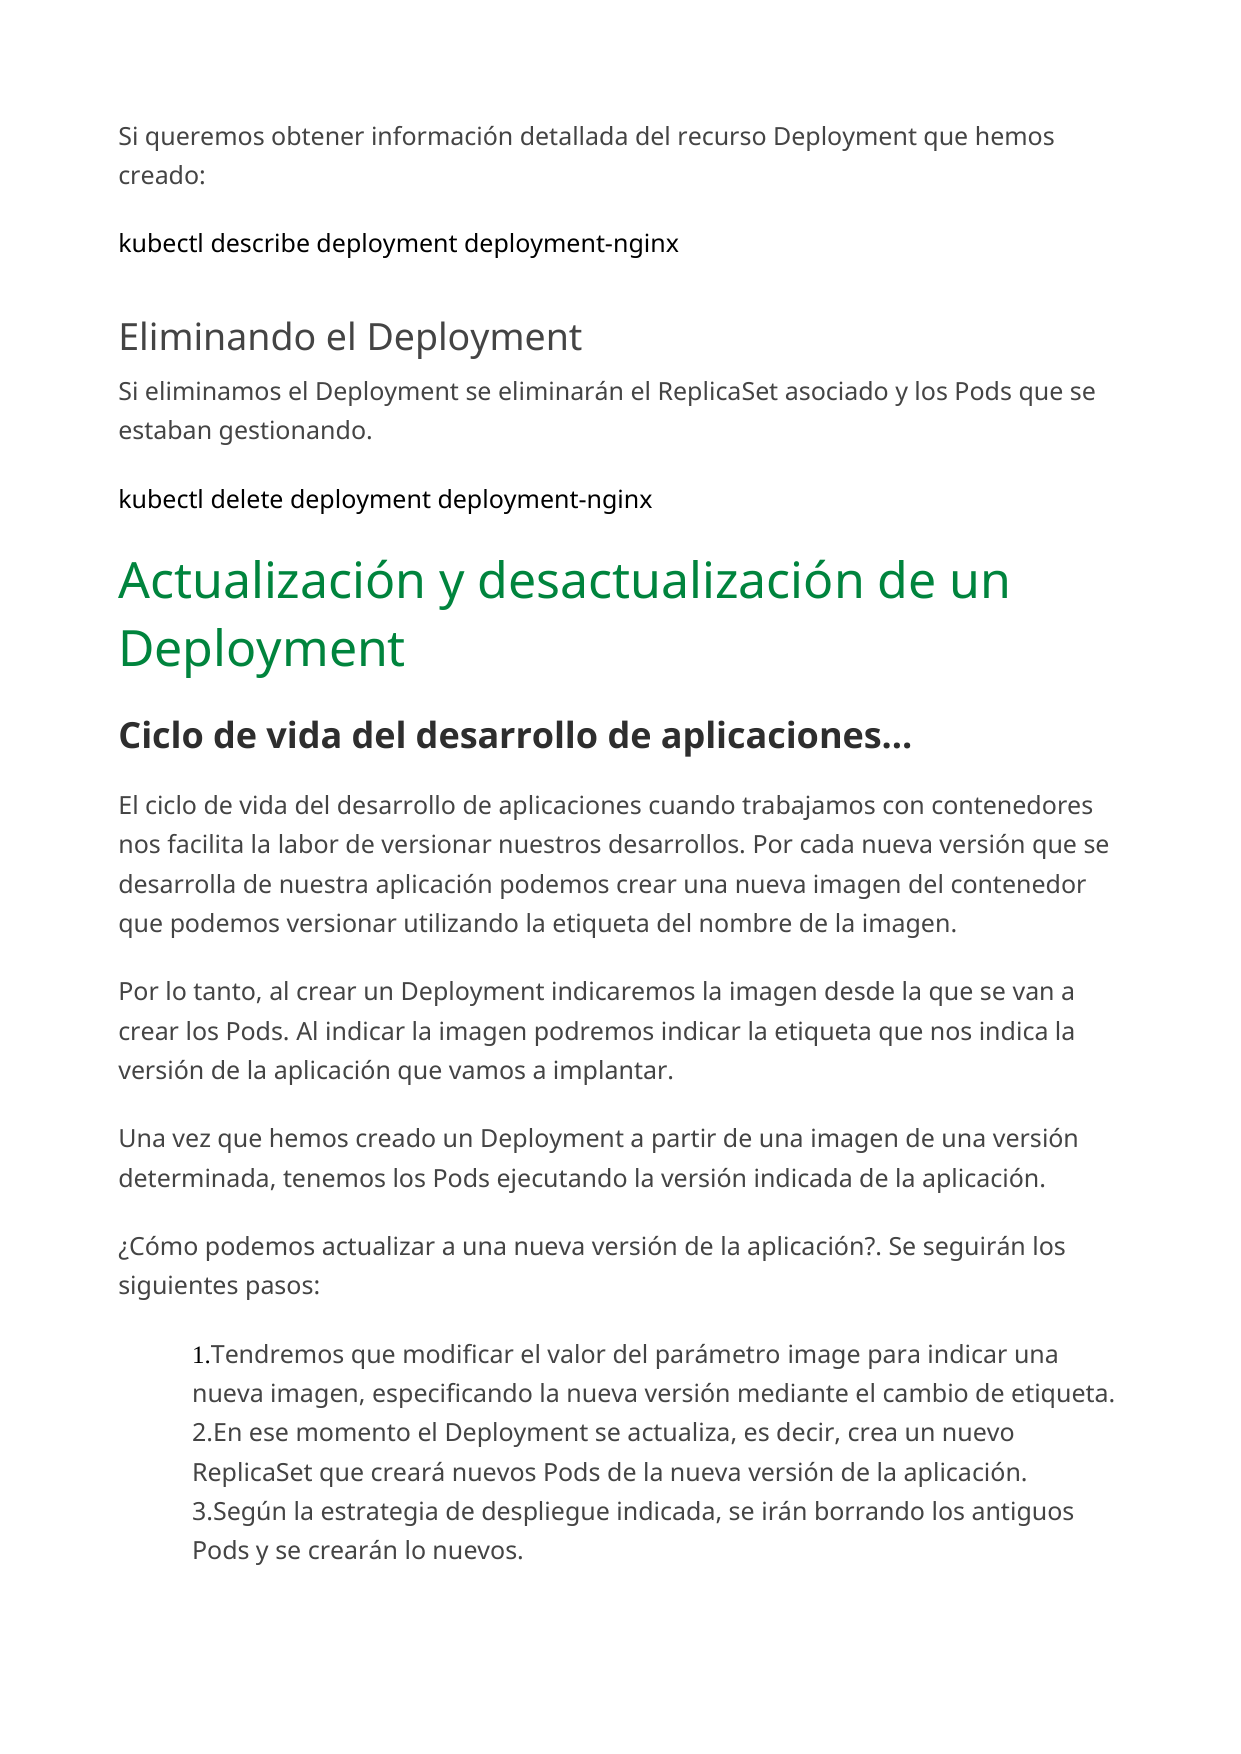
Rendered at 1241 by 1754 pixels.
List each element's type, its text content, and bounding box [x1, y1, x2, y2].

subtitle Actualización y desactualización de un Deployment [118, 545, 1075, 681]
text Una vez que hemos creado un Deployment a partir de una imagen de una versión determinada, tenemos los Pods ejecutando la versión indicada de la aplicación. [118, 1121, 1122, 1194]
text Si eliminamos el Deployment se eliminarán el ReplicaSet asociado y los Pods que se estaban gestionando. [118, 374, 1122, 447]
text Si queremos obtener información detallada del recurso Deployment que hemos creado: [118, 118, 1122, 191]
text kubectl delete deployment deployment-nginx [118, 482, 1122, 516]
subtitle Eliminando el Deployment [118, 310, 1122, 361]
text Ciclo de vida del desarrollo de aplicaciones... [118, 710, 1122, 759]
text El ciclo de vida del desarrollo de aplicaciones cuando trabajamos con contenedores nos facilita la labor de versionar nuestros desarrollos. Por cada nueva versión que se desarrolla de nuestra aplicación podemos crear una nueva imagen del contenedor que podemos versionar utilizando la etiqueta del nombre de la imagen. [118, 788, 1122, 939]
list En ese momento el Deployment se actualiza, es decir, crea un nuevo ReplicaSet que creará nuevos Pods de la nueva versión de la aplicación. [118, 1415, 1122, 1488]
text ¿Cómo podemos actualizar a una nueva versión de la aplicación?. Se seguirán los siguientes pasos: [118, 1229, 1122, 1302]
text Por lo tanto, al crear un Deployment indicaremos la imagen desde la que se van a crear los Pods. Al indicar la imagen podremos indicar la etiqueta que nos indica la versión de la aplicación que vamos a implantar. [118, 974, 1122, 1086]
text kubectl describe deployment deployment-nginx [118, 226, 1122, 260]
list Según la estrategia de despliegue indicada, se irán borrando los antiguos Pods y se crearán lo nuevos. [118, 1493, 1122, 1567]
list Tendremos que modificar el valor del parámetro image para indicar una nueva imagen, especificando la nueva versión mediante el cambio de etiqueta. [118, 1337, 1122, 1410]
